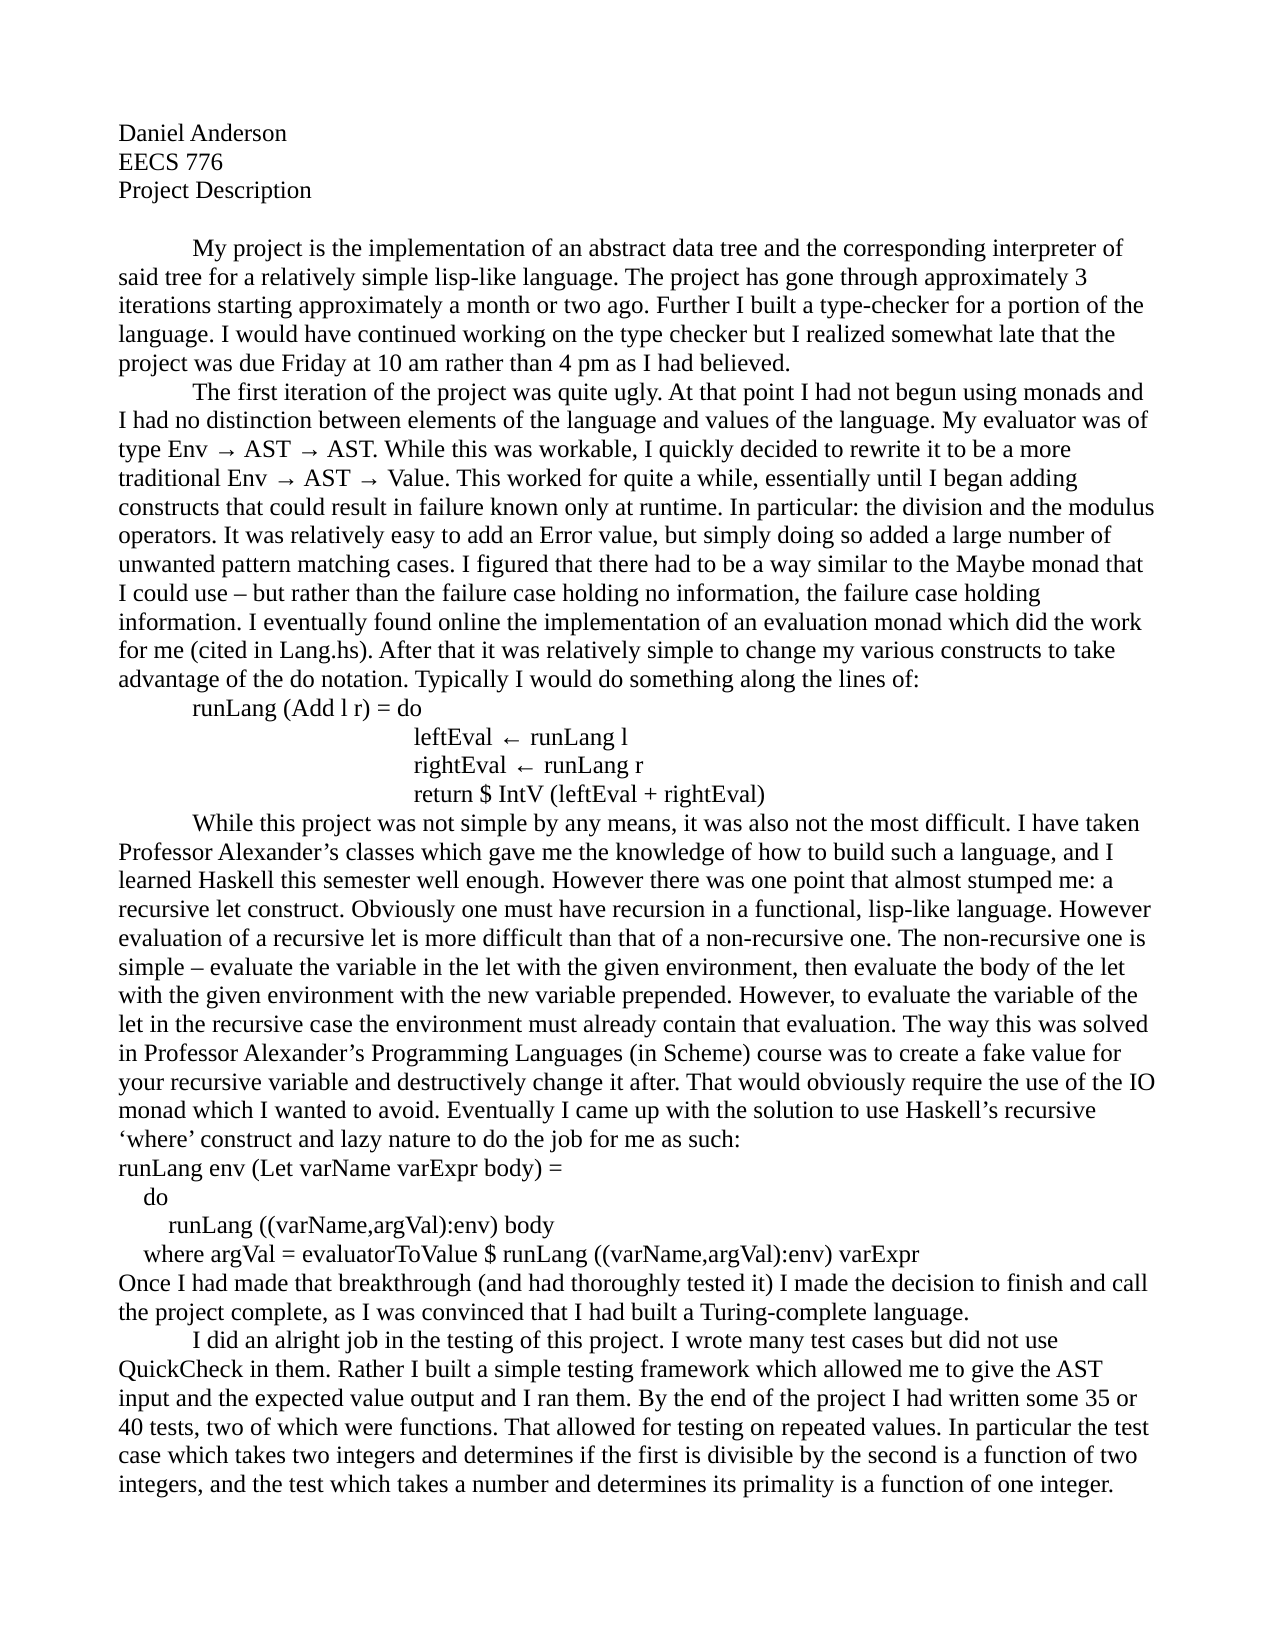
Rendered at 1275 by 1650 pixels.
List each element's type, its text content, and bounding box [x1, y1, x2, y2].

text I did an alright job in the testing of this project. I wrote many test cases but did not use QuickCheck in them. Rather I built a simple testing framework which allowed me to give the AST input and the expected value output and I ran them. By the end of the project I had written some 35 or 40 tests, two of which were functions. That allowed for testing on repeated values. In particular the test case which takes two integers and determines if the first is divisible by the second is a function of two integers, and the test which takes a number and determines its primality is a function of one integer. [118, 1326, 1157, 1498]
text return $ IntV (leftEval + rightEval) [118, 779, 1157, 808]
text EECS 776 [118, 147, 1157, 176]
text runLang env (Let varName varExpr body) = [118, 1153, 1157, 1182]
text runLang ((varName,argVal):env) body [118, 1211, 1157, 1239]
text The first iteration of the project was quite ugly. At that point I had not begun using monads and I had no distinction between elements of the language and values of the language. My evaluator was of type Env → AST → AST. While this was workable, I quickly decided to rewrite it to be a more traditional Env → AST → Value. This worked for quite a while, essentially until I began adding constructs that could result in failure known only at runtime. In particular: the division and the modulus operators. It was relatively easy to add an Error value, but simply doing so added a large number of unwanted pattern matching cases. I figured that there had to be a way similar to the Maybe monad that I could use – but rather than the failure case holding no information, the failure case holding information. I eventually found online the implementation of an evaluation monad which did the work for me (cited in Lang.hs). After that it was relatively simple to change my various constructs to take advantage of the do notation. Typically I would do something along the lines of: [118, 377, 1157, 693]
text My project is the implementation of an abstract data tree and the corresponding interpreter of said tree for a relatively simple lisp-like language. The project has gone through approximately 3 iterations starting approximately a month or two ago. Further I built a type-checker for a portion of the language. I would have continued working on the type checker but I realized somewhat late that the project was due Friday at 10 am rather than 4 pm as I had believed. [118, 233, 1157, 377]
text leftEval ← runLang l [118, 722, 1157, 751]
text Once I had made that breakthrough (and had thoroughly tested it) I made the decision to finish and call the project complete, as I was convinced that I had built a Turing-complete language. [118, 1268, 1157, 1326]
text Project Description [118, 176, 1157, 204]
text runLang (Add l r) = do [118, 693, 1157, 722]
text where argVal = evaluatorToValue $ runLang ((varName,argVal):env) varExpr [118, 1239, 1157, 1268]
text Daniel Anderson [118, 118, 1157, 147]
text rightEval ← runLang r [118, 751, 1157, 779]
text While this project was not simple by any means, it was also not the most difficult. I have taken Professor Alexander’s classes which gave me the knowledge of how to build such a language, and I learned Haskell this semester well enough. However there was one point that almost stumped me: a recursive let construct. Obviously one must have recursion in a functional, lisp-like language. However evaluation of a recursive let is more difficult than that of a non-recursive one. The non-recursive one is simple – evaluate the variable in the let with the given environment, then evaluate the body of the let with the given environment with the new variable prepended. However, to evaluate the variable of the let in the recursive case the environment must already contain that evaluation. The way this was solved in Professor Alexander’s Programming Languages (in Scheme) course was to create a fake value for your recursive variable and destructively change it after. That would obviously require the use of the IO monad which I wanted to avoid. Eventually I came up with the solution to use Haskell’s recursive ‘where’ construct and lazy nature to do the job for me as such: [118, 808, 1157, 1153]
text do [118, 1182, 1157, 1211]
